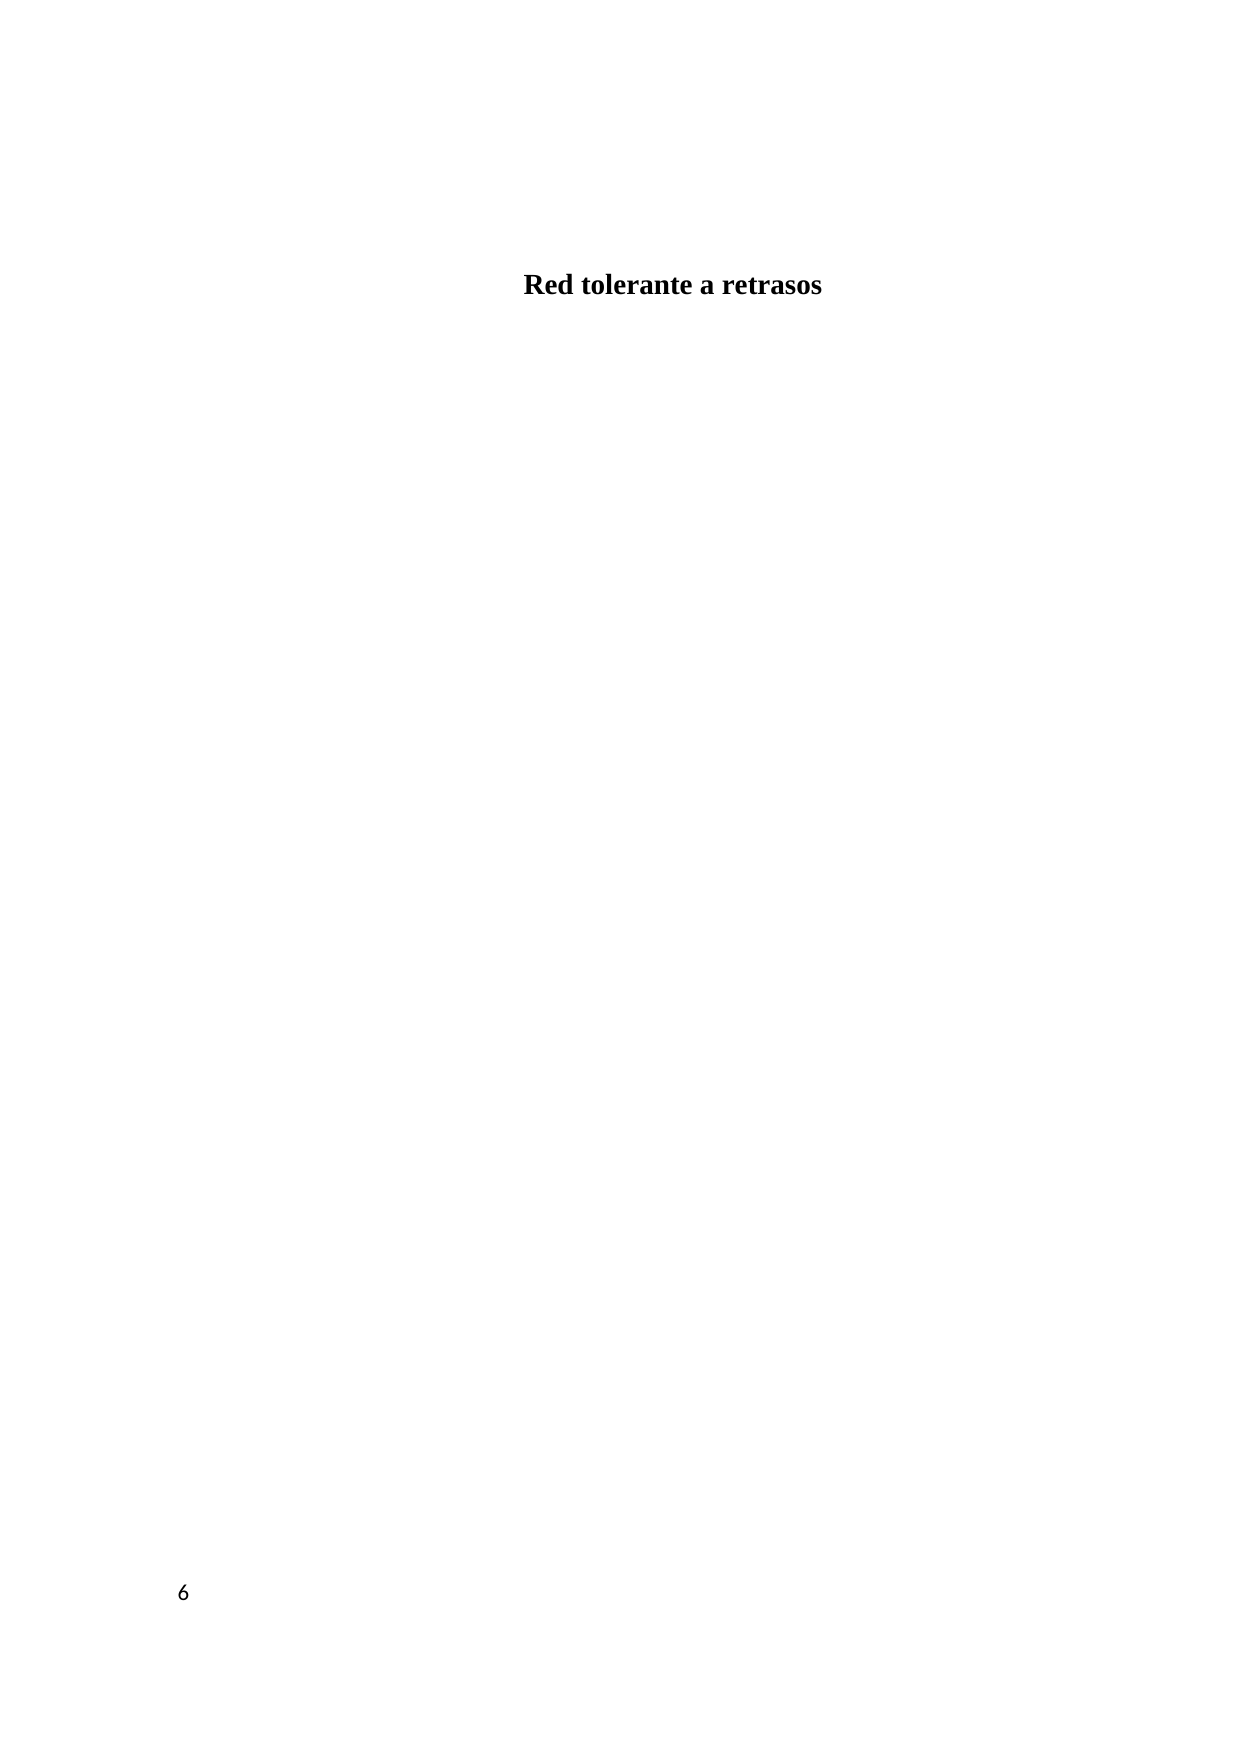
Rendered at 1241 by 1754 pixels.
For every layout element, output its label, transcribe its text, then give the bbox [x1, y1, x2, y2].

list Red tolerante a retrasos [252, 267, 1063, 301]
